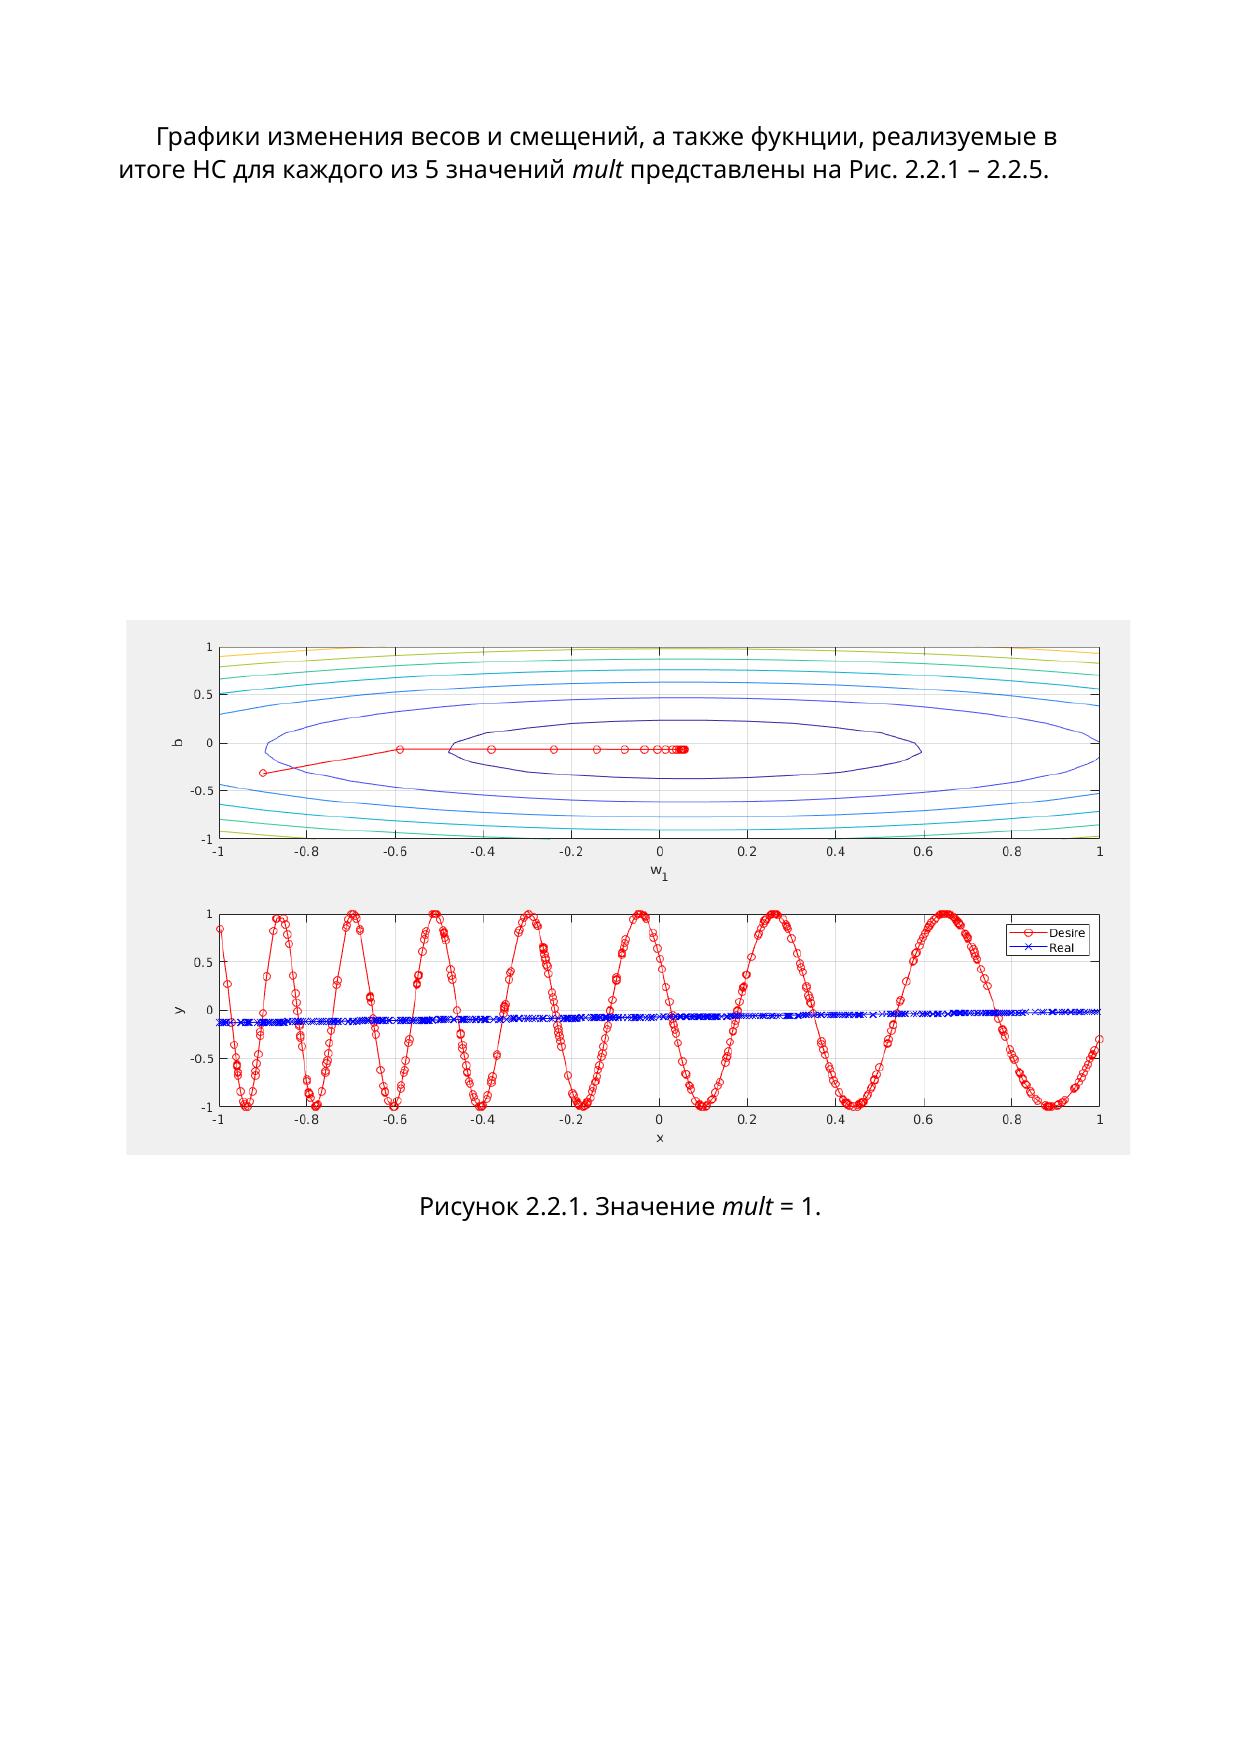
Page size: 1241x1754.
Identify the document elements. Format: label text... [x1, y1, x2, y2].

text Графики изменения весов и смещений, а также фукнции, реализуемые в итоге НС для каждого из 5 значений mult представлены на Рис. 2.2.1 – 2.2.5. [118, 118, 1122, 186]
picture [126, 620, 1131, 1155]
text Рисунок 2.2.1. Значение mult = 1. [118, 1188, 1122, 1222]
